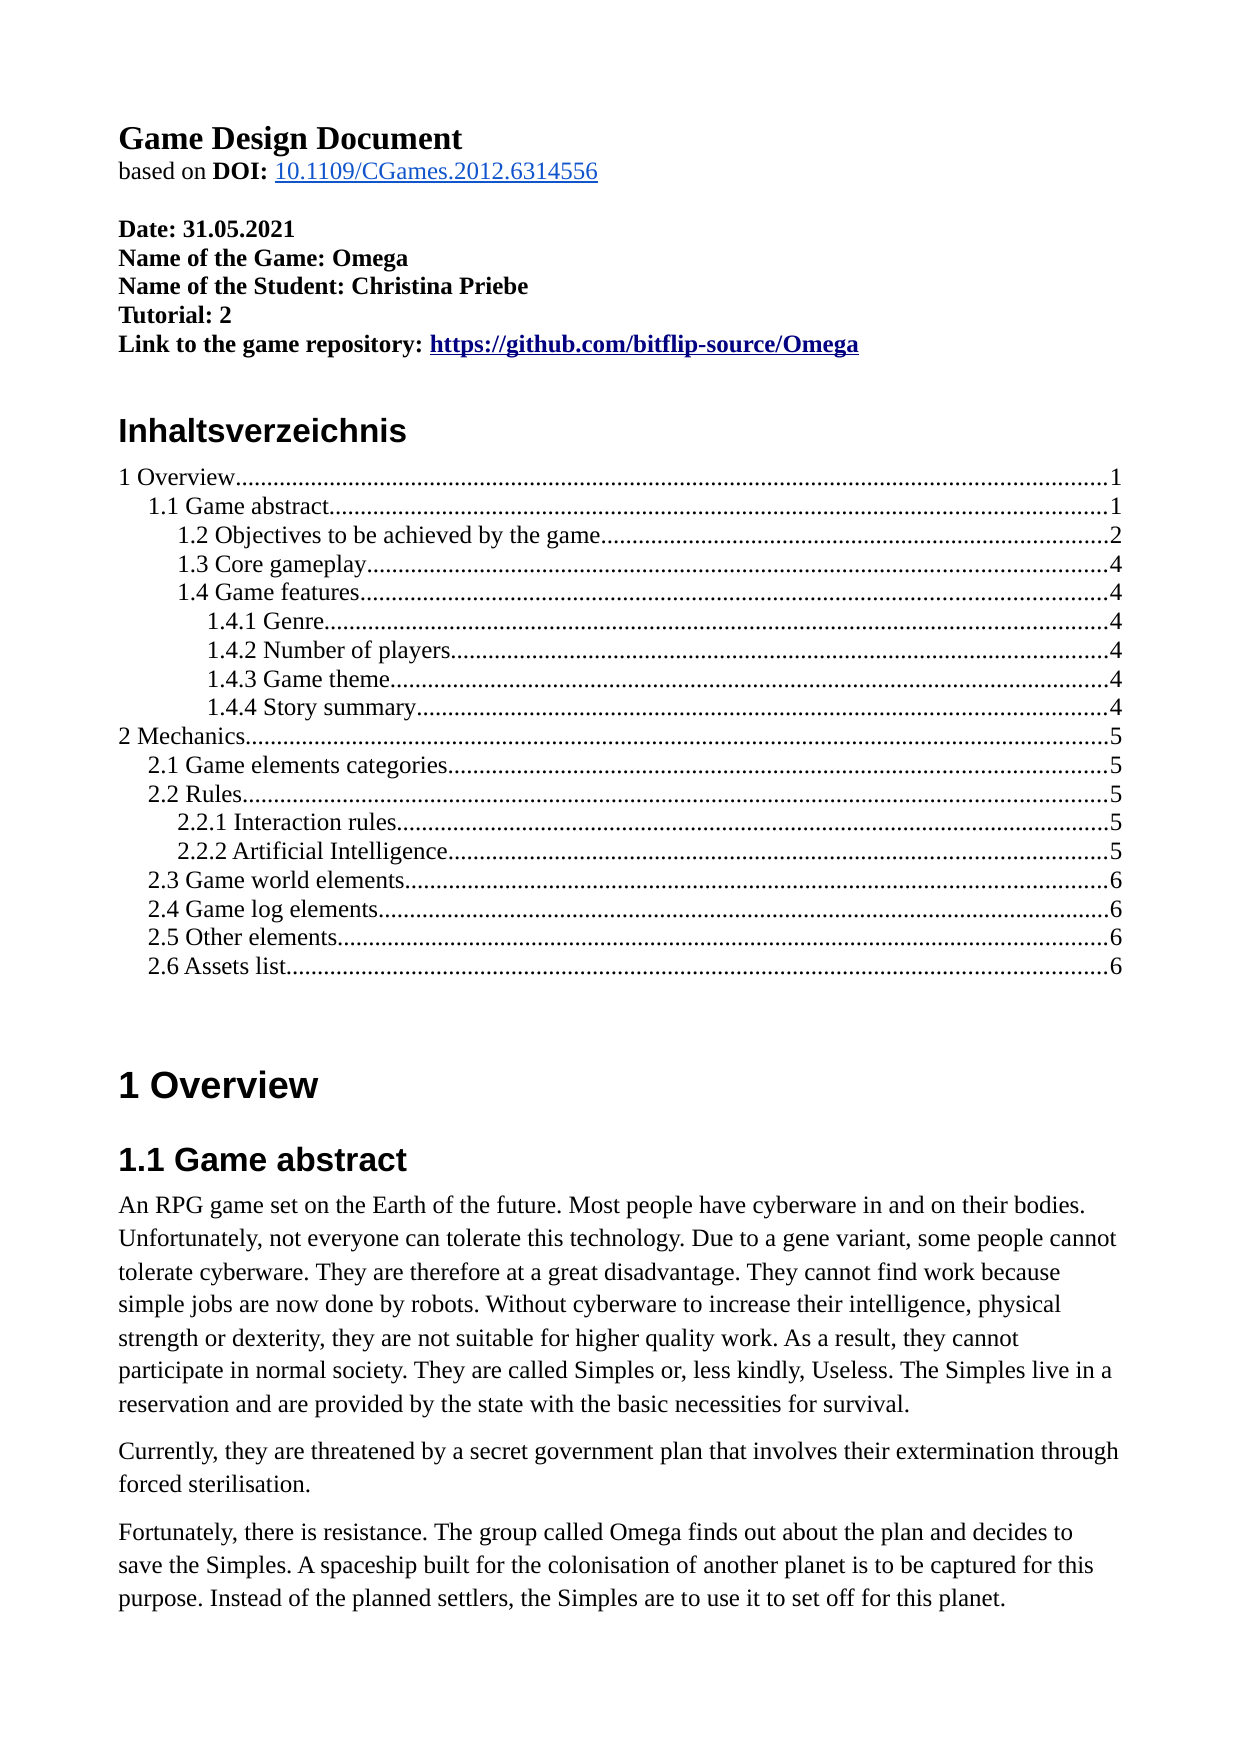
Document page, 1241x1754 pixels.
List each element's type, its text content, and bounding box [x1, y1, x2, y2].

text 2.4 Game log elements 6 [148, 894, 1122, 922]
text 1.2 Objectives to be achieved by the game 2 [177, 520, 1122, 549]
text Name of the Game: Omega [118, 243, 1122, 271]
text 2.6 Assets list 6 [148, 951, 1122, 980]
text 1.3 Core gameplay 4 [177, 549, 1122, 577]
subtitle 1 Overview [118, 1062, 1122, 1106]
subtitle 1.1 Game abstract [118, 1139, 1122, 1178]
text Game Design Document [118, 118, 1122, 156]
text Link to the game repository: https://github.com/bitflip-source/Omega [118, 329, 1122, 358]
text 2 Mechanics 5 [118, 721, 1122, 750]
text 2.2.1 Interaction rules 5 [177, 807, 1122, 836]
text 1.4.2 Number of players 4 [207, 635, 1122, 664]
text 1.4.3 Game theme 4 [207, 664, 1122, 692]
text 1.1 Game abstract 1 [148, 491, 1122, 520]
text 1.4 Game features 4 [177, 577, 1122, 606]
text Fortunately, there is resistance. The group called Omega finds out about the plan and decides to save the Simples. A spaceship built for the colonisation of another planet is to be captured for this purpose. Instead of the planned settlers, the Simples are to use it to set off for this planet. [118, 1517, 1122, 1612]
text Name of the Student: Christina Priebe Tutorial: 2 [118, 271, 1122, 329]
text 1 Overview 1 [118, 462, 1122, 491]
text 2.2 Rules 5 [148, 779, 1122, 807]
text 1.4.4 Story summary 4 [207, 692, 1122, 721]
text Date: 31.05.2021 [118, 214, 1122, 243]
text 2.3 Game world elements 6 [148, 865, 1122, 894]
text based on DOI: 10.1109/CGames.2012.6314556 [118, 156, 1122, 185]
text 2.5 Other elements 6 [148, 922, 1122, 951]
text 2.2.2 Artificial Intelligence 5 [177, 836, 1122, 865]
text 1.4.1 Genre 4 [207, 606, 1122, 635]
text 2.1 Game elements categories 5 [148, 750, 1122, 779]
subtitle Inhaltsverzeichnis [118, 411, 1122, 450]
text Currently, they are threatened by a secret government plan that involves their extermination through forced sterilisation. [118, 1436, 1122, 1498]
text An RPG game set on the Earth of the future. Most people have cyberware in and on their bodies. Unfortunately, not everyone can tolerate this technology. Due to a gene variant, some people cannot tolerate cyberware. They are therefore at a great disadvantage. They cannot find work because simple jobs are now done by robots. Without cyberware to increase their intelligence, physical strength or dexterity, they are not suitable for higher quality work. As a result, they cannot participate in normal society. They are called Simples or, less kindly, Useless. The Simples live in a reservation and are provided by the state with the basic necessities for survival. [118, 1191, 1122, 1417]
